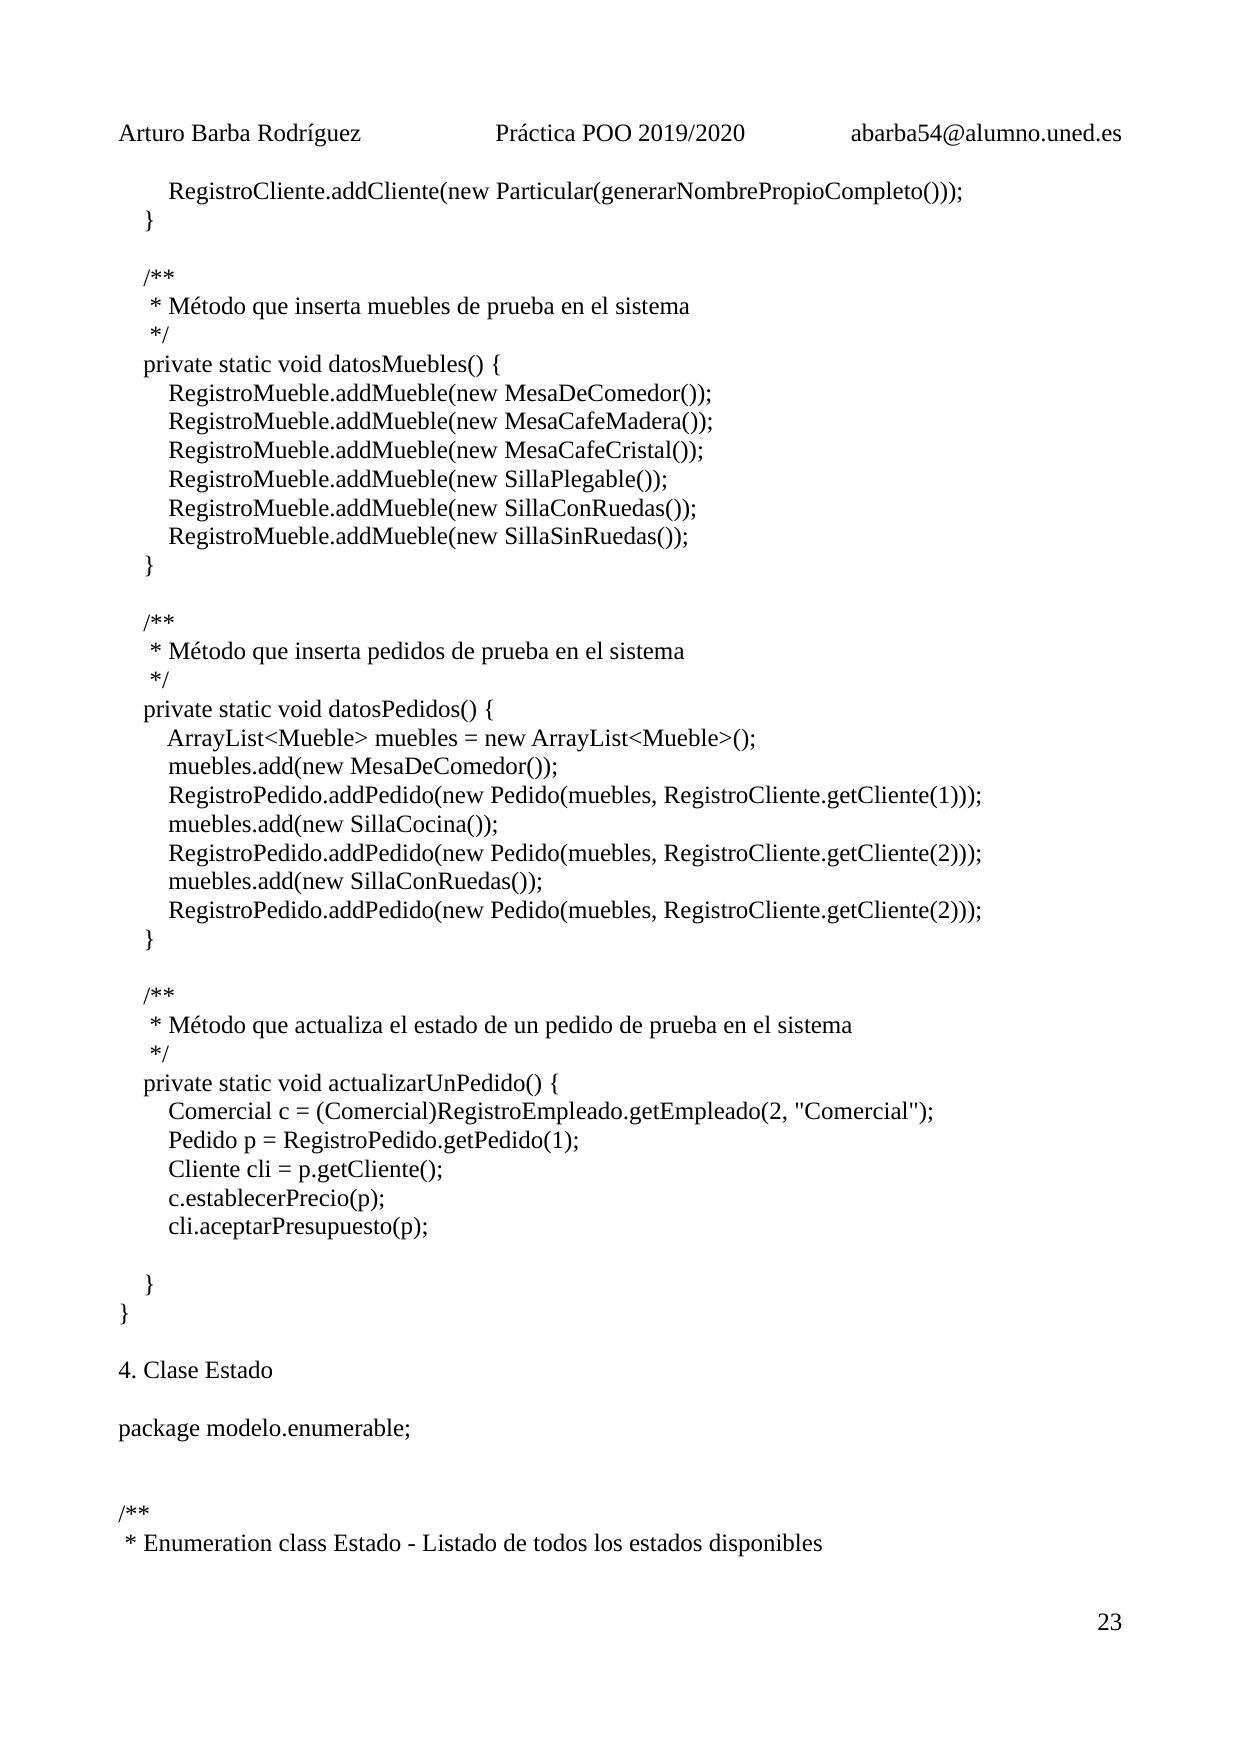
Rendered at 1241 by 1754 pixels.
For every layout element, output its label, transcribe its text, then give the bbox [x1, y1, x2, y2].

text } [118, 1298, 1122, 1326]
text * Método que actualiza el estado de un pedido de prueba en el sistema [118, 1010, 1122, 1039]
text 4. Clase Estado [118, 1355, 1122, 1384]
text ArrayList<Mueble> muebles = new ArrayList<Mueble>(); [118, 723, 1122, 751]
text RegistroMueble.addMueble(new SillaSinRuedas()); [118, 521, 1122, 550]
text private static void actualizarUnPedido() { [118, 1068, 1122, 1096]
text /** [118, 1499, 1122, 1528]
text */ [118, 320, 1122, 349]
text Comercial c = (Comercial)RegistroEmpleado.getEmpleado(2, "Comercial"); [118, 1096, 1122, 1125]
text private static void datosMuebles() { [118, 349, 1122, 378]
text /** [118, 981, 1122, 1010]
text RegistroPedido.addPedido(new Pedido(muebles, RegistroCliente.getCliente(2))); [118, 838, 1122, 866]
text RegistroMueble.addMueble(new SillaConRuedas()); [118, 493, 1122, 521]
text muebles.add(new SillaConRuedas()); [118, 866, 1122, 895]
text c.establecerPrecio(p); [118, 1183, 1122, 1211]
text /** [118, 608, 1122, 636]
text } [118, 550, 1122, 579]
text muebles.add(new SillaCocina()); [118, 809, 1122, 838]
text RegistroMueble.addMueble(new SillaPlegable()); [118, 464, 1122, 493]
text */ [118, 1039, 1122, 1068]
text package modelo.enumerable; [118, 1413, 1122, 1441]
text Cliente cli = p.getCliente(); [118, 1154, 1122, 1183]
text Pedido p = RegistroPedido.getPedido(1); [118, 1125, 1122, 1154]
text muebles.add(new MesaDeComedor()); [118, 751, 1122, 780]
text RegistroPedido.addPedido(new Pedido(muebles, RegistroCliente.getCliente(2))); [118, 895, 1122, 924]
text } [118, 924, 1122, 953]
text */ [118, 665, 1122, 694]
text /** [118, 263, 1122, 291]
text * Método que inserta muebles de prueba en el sistema [118, 291, 1122, 320]
text RegistroMueble.addMueble(new MesaDeComedor()); [118, 378, 1122, 406]
text RegistroMueble.addMueble(new MesaCafeMadera()); [118, 406, 1122, 435]
text RegistroPedido.addPedido(new Pedido(muebles, RegistroCliente.getCliente(1))); [118, 780, 1122, 809]
text cli.aceptarPresupuesto(p); [118, 1211, 1122, 1240]
text RegistroMueble.addMueble(new MesaCafeCristal()); [118, 435, 1122, 464]
text } [118, 1269, 1122, 1298]
text } [118, 205, 1122, 234]
text RegistroCliente.addCliente(new Particular(generarNombrePropioCompleto())); [118, 176, 1122, 205]
text private static void datosPedidos() { [118, 694, 1122, 723]
text * Enumeration class Estado - Listado de todos los estados disponibles [118, 1528, 1122, 1556]
text * Método que inserta pedidos de prueba en el sistema [118, 636, 1122, 665]
